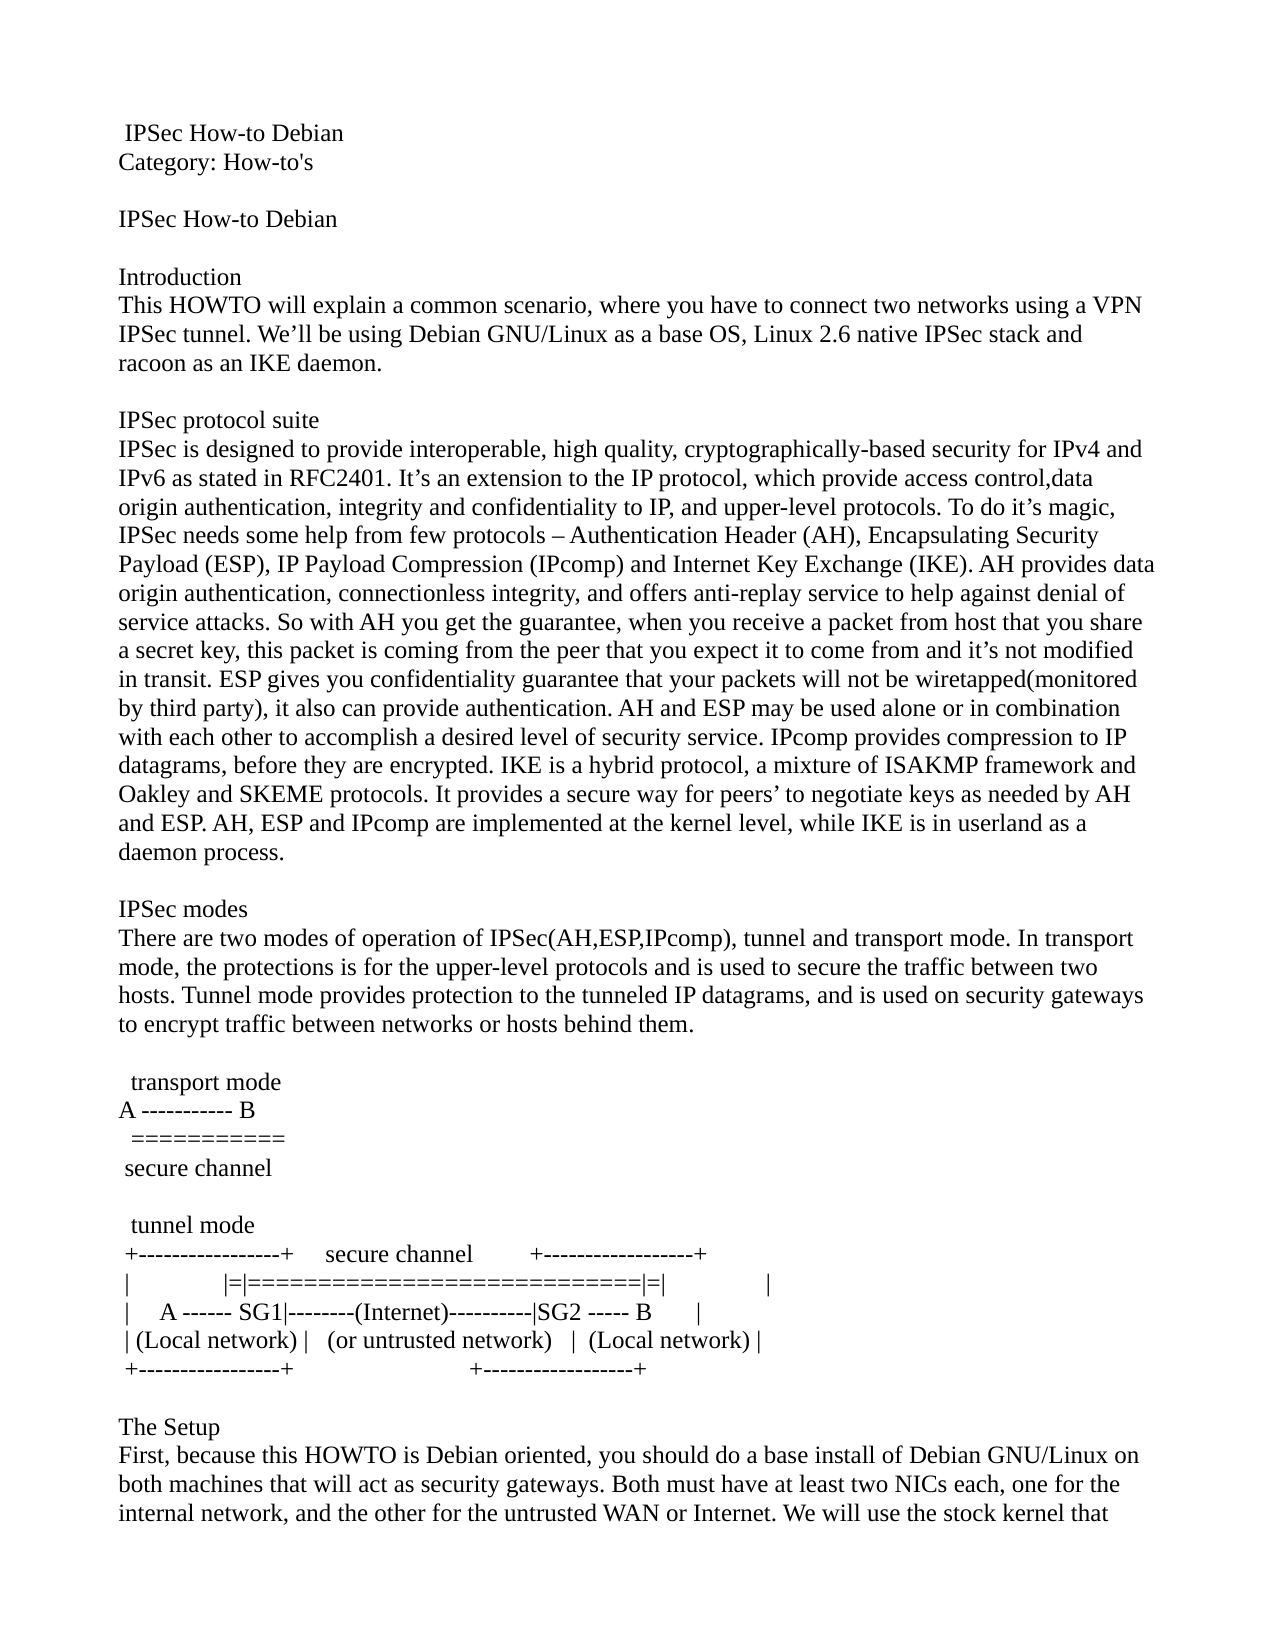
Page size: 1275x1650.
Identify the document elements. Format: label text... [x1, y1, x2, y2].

text | |=|============================|=| | [118, 1268, 1157, 1297]
text tunnel mode [118, 1211, 1157, 1239]
text transport mode [118, 1067, 1157, 1096]
text | A ------ SG1|--------(Internet)----------|SG2 ----- B | [118, 1297, 1157, 1326]
text | (Local network) | (or untrusted network) | (Local network) | [118, 1326, 1157, 1354]
text There are two modes of operation of IPSec(AH,ESP,IPcomp), tunnel and transport mode. In transport mode, the protections is for the upper-level protocols and is used to secure the traffic between two hosts. Tunnel mode provides protection to the tunneled IP datagrams, and is used on security gateways to encrypt traffic between networks or hosts behind them. [118, 923, 1157, 1038]
text This HOWTO will explain a common scenario, where you have to connect two networks using a VPN IPSec tunnel. We’ll be using Debian GNU/Linux as a base OS, Linux 2.6 native IPSec stack and racoon as an IKE daemon. [118, 291, 1157, 377]
text The Setup [118, 1412, 1157, 1441]
text +-----------------+ +------------------+ [118, 1354, 1157, 1383]
text IPSec How-to Debian [118, 118, 1157, 147]
text IPSec protocol suite [118, 406, 1157, 434]
text IPSec is designed to provide interoperable, high quality, cryptographically-based security for IPv4 and IPv6 as stated in RFC2401. It’s an extension to the IP protocol, which provide access control,data origin authentication, integrity and confidentiality to IP, and upper-level protocols. To do it’s magic, IPSec needs some help from few protocols – Authentication Header (AH), Encapsulating Security Payload (ESP), IP Payload Compression (IPcomp) and Internet Key Exchange (IKE). AH provides data origin authentication, connectionless integrity, and offers anti-replay service to help against denial of service attacks. So with AH you get the guarantee, when you receive a packet from host that you share a secret key, this packet is coming from the peer that you expect it to come from and it’s not modified in transit. ESP gives you confidentiality guarantee that your packets will not be wiretapped(monitored by third party), it also can provide authentication. AH and ESP may be used alone or in combination with each other to accomplish a desired level of security service. IPcomp provides compression to IP datagrams, before they are encrypted. IKE is a hybrid protocol, a mixture of ISAKMP framework and Oakley and SKEME protocols. It provides a secure way for peers’ to negotiate keys as needed by AH and ESP. AH, ESP and IPcomp are implemented at the kernel level, while IKE is in userland as a daemon process. [118, 434, 1157, 866]
text Category: How-to's [118, 147, 1157, 176]
text secure channel [118, 1153, 1157, 1182]
text =========== [118, 1124, 1157, 1153]
text Introduction [118, 262, 1157, 291]
text First, because this HOWTO is Debian oriented, you should do a base install of Debian GNU/Linux on both machines that will act as security gateways. Both must have at least two NICs each, one for the internal network, and the other for the untrusted WAN or Internet. We will use the stock kernel that [118, 1441, 1157, 1527]
text A ----------- B [118, 1096, 1157, 1124]
text IPSec How-to Debian [118, 204, 1157, 233]
text IPSec modes [118, 894, 1157, 923]
text +-----------------+ secure channel +------------------+ [118, 1239, 1157, 1268]
